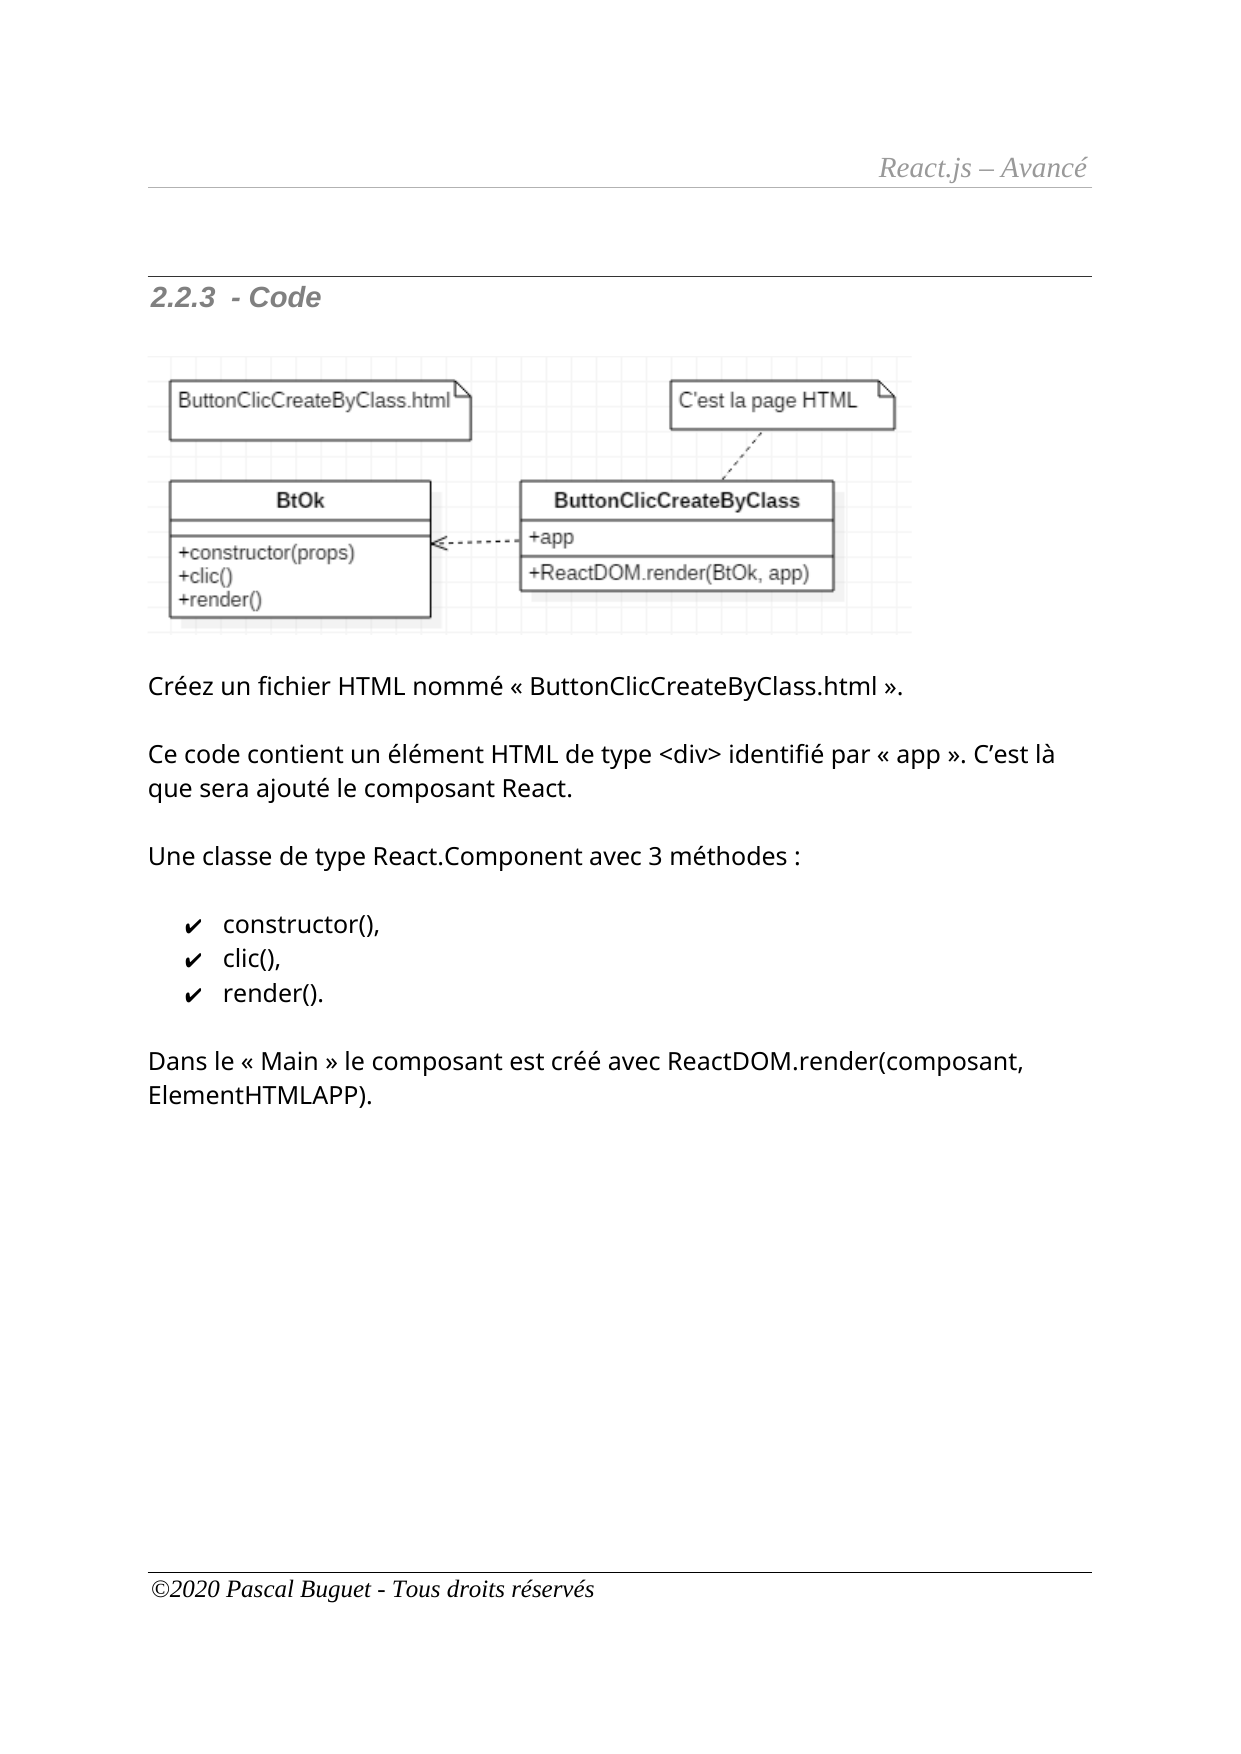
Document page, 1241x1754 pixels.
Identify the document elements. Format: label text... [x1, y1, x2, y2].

picture [147, 356, 912, 635]
text Créez un fichier HTML nommé « ButtonClicCreateByClass.html ». [148, 669, 1092, 703]
list render(). [185, 975, 1092, 1009]
text Une classe de type React.Component avec 3 méthodes : [148, 839, 1092, 873]
list constructor(), [185, 907, 1092, 941]
list clic(), [185, 941, 1092, 975]
text Dans le « Main » le composant est créé avec ReactDOM.render(composant, ElementHTMLAPP). [148, 1043, 1092, 1111]
text Ce code contient un élément HTML de type <div> identifié par « app ». C’est là que sera ajouté le composant React. [148, 737, 1092, 805]
subtitle - Code [148, 277, 1092, 316]
